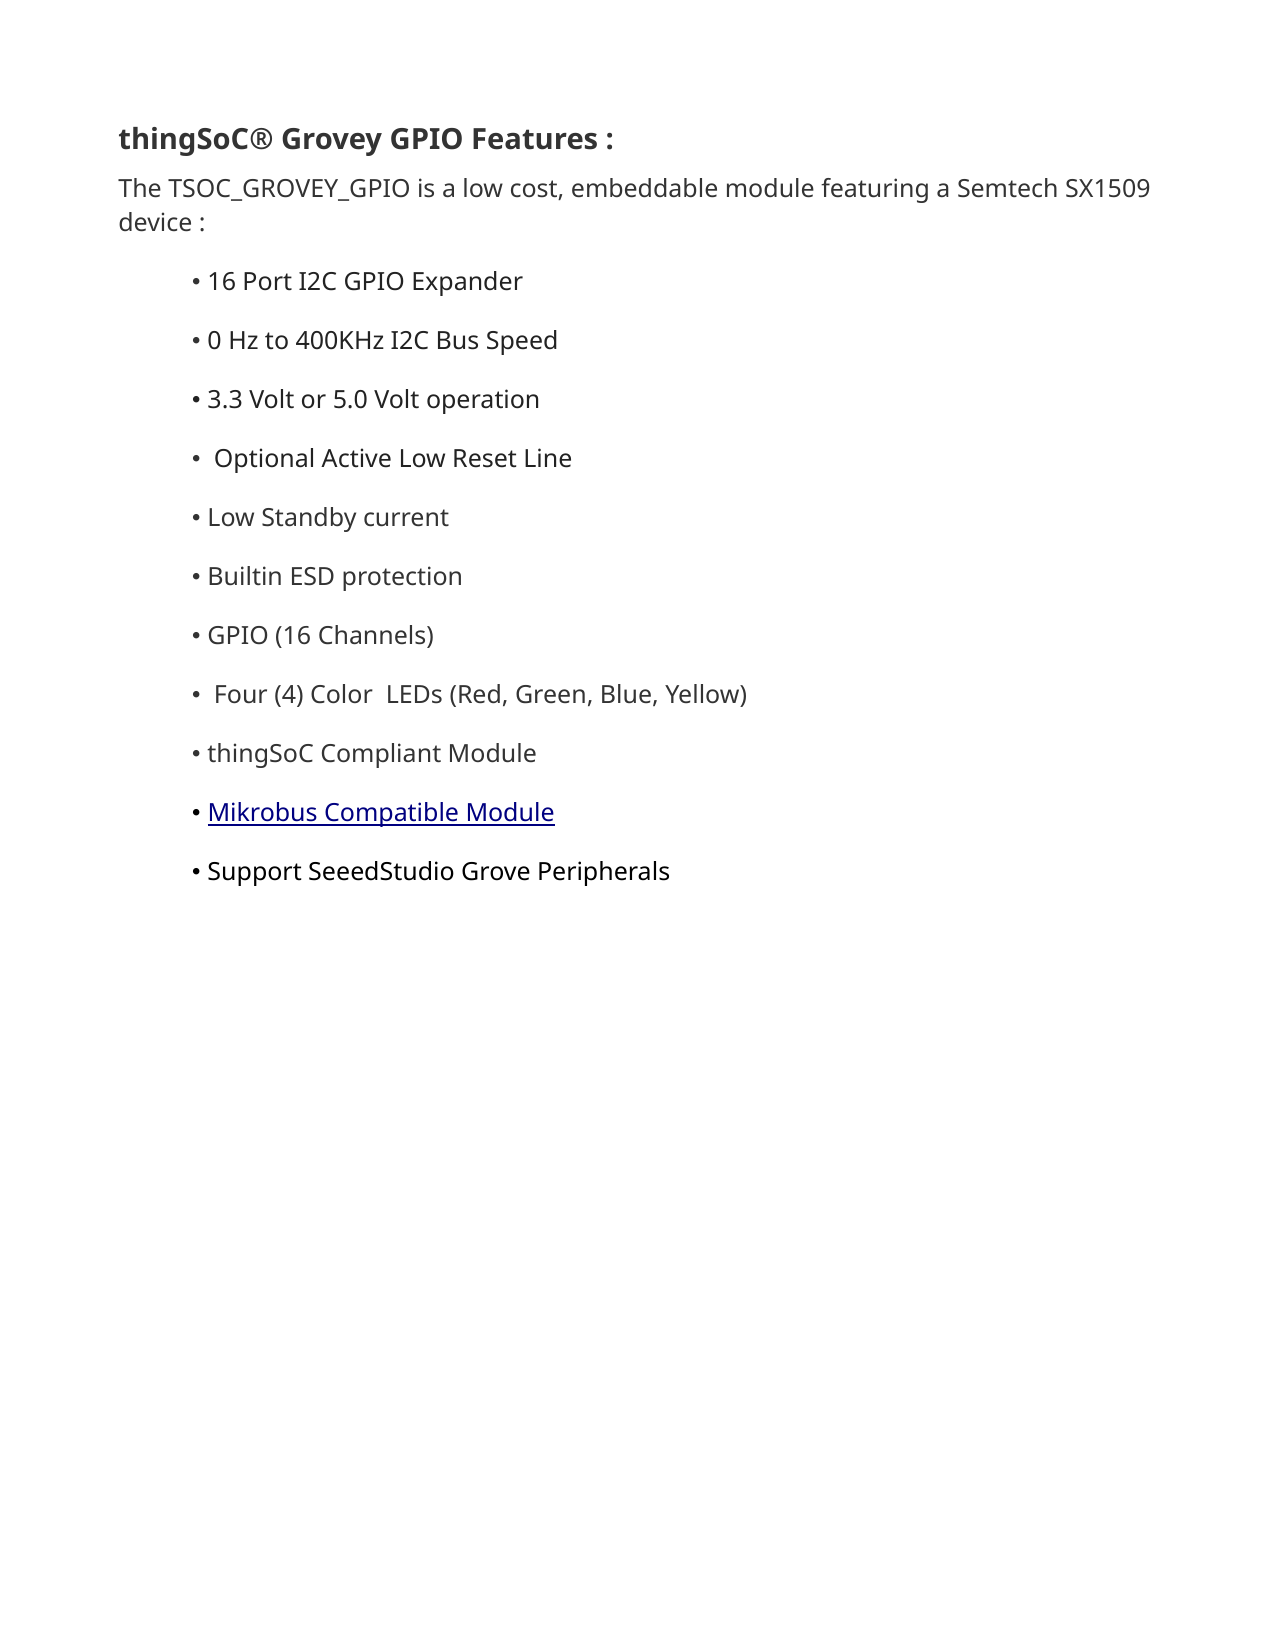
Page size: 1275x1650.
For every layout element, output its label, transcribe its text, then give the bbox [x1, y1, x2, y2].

list Four (4) Color LEDs (Red, Green, Blue, Yellow) [118, 677, 1157, 711]
list 16 Port I2C GPIO Expander [118, 263, 1157, 297]
list GPIO (16 Channels) [118, 618, 1157, 652]
list Builtin ESD protection [118, 559, 1157, 593]
list Optional Active Low Reset Line [118, 441, 1157, 475]
list thingSoC Compliant Module [118, 736, 1157, 770]
text The TSOC_GROVEY_GPIO is a low cost, embeddable module featuring a Semtech SX1509 device : [118, 170, 1157, 238]
list Low Standby current [118, 500, 1157, 534]
list 0 Hz to 400KHz I2C Bus Speed [118, 322, 1157, 357]
list 3.3 Volt or 5.0 Volt operation [118, 382, 1157, 416]
list Support SeeedStudio Grove Peripherals [118, 854, 1157, 888]
text thingSoC® Grovey GPIO Features : [118, 118, 1157, 158]
list Mikrobus Compatible Module [118, 795, 1157, 829]
